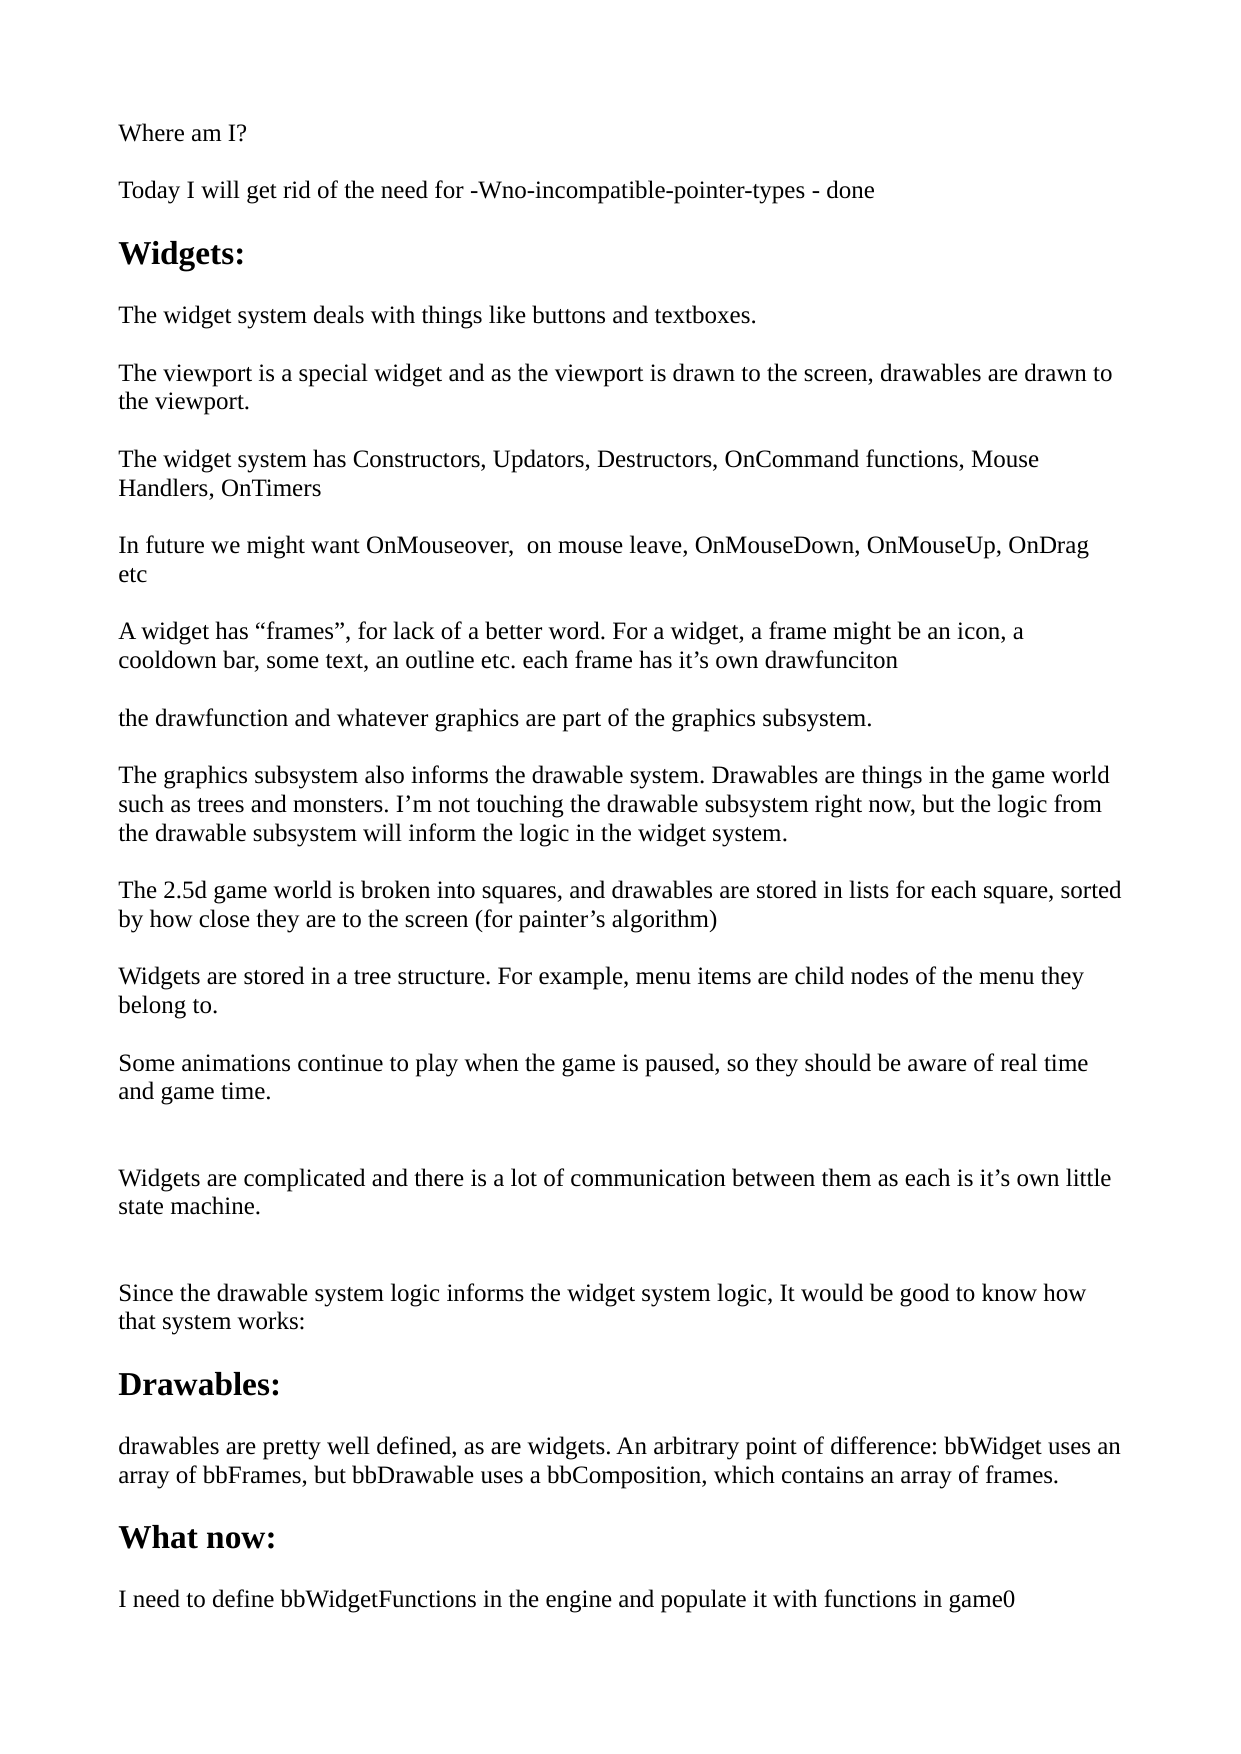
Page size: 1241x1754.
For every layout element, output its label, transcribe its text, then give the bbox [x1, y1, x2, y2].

text Drawables: [118, 1364, 1122, 1402]
text Widgets: [118, 233, 1122, 271]
text The widget system deals with things like buttons and textboxes. [118, 300, 1122, 329]
text Today I will get rid of the need for -Wno-incompatible-pointer-types - done [118, 176, 1122, 204]
text Some animations continue to play when the game is paused, so they should be aware of real time and game time. [118, 1048, 1122, 1105]
text Widgets are complicated and there is a lot of communication between them as each is it’s own little state machine. [118, 1163, 1122, 1220]
text What now: [118, 1517, 1122, 1556]
text drawables are pretty well defined, as are widgets. An arbitrary point of difference: bbWidget uses an array of bbFrames, but bbDrawable uses a bbComposition, which contains an array of frames. [118, 1431, 1122, 1488]
text A widget has “frames”, for lack of a better word. For a widget, a frame might be an icon, a cooldown bar, some text, an outline etc. each frame has it’s own drawfunciton [118, 616, 1122, 674]
text The graphics subsystem also informs the drawable system. Drawables are things in the game world such as trees and monsters. I’m not touching the drawable subsystem right now, but the logic from the drawable subsystem will inform the logic in the widget system. [118, 760, 1122, 846]
text In future we might want OnMouseover, on mouse leave, OnMouseDown, OnMouseUp, OnDrag etc [118, 530, 1122, 588]
text The widget system has Constructors, Updators, Destructors, OnCommand functions, Mouse Handlers, OnTimers [118, 444, 1122, 501]
text Since the drawable system logic informs the widget system logic, It would be good to know how that system works: [118, 1278, 1122, 1335]
text I need to define bbWidgetFunctions in the engine and populate it with functions in game0 [118, 1584, 1122, 1613]
text the drawfunction and whatever graphics are part of the graphics subsystem. [118, 703, 1122, 731]
text The 2.5d game world is broken into squares, and drawables are stored in lists for each square, sorted by how close they are to the screen (for painter’s algorithm) [118, 875, 1122, 933]
text Widgets are stored in a tree structure. For example, menu items are child nodes of the menu they belong to. [118, 961, 1122, 1019]
text The viewport is a special widget and as the viewport is drawn to the screen, drawables are drawn to the viewport. [118, 358, 1122, 415]
text Where am I? [118, 118, 1122, 147]
